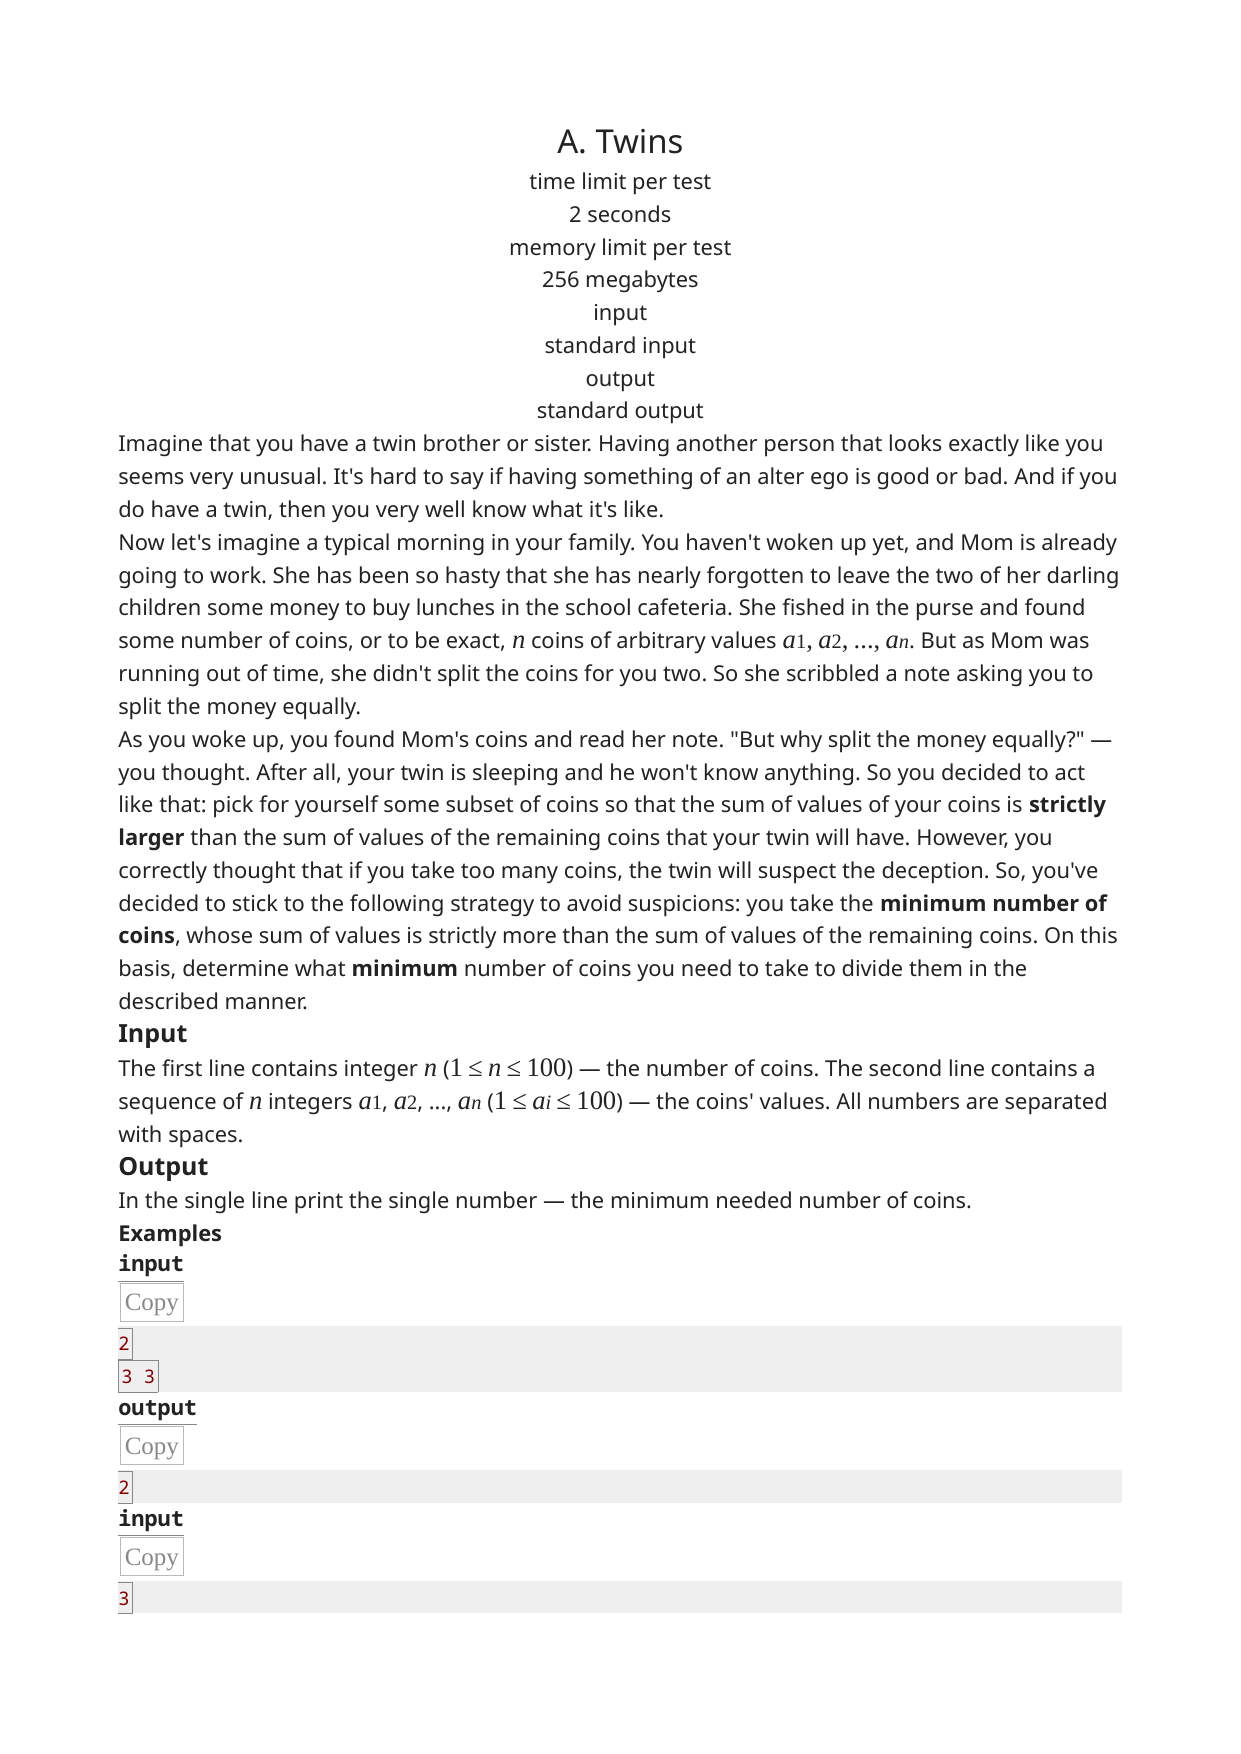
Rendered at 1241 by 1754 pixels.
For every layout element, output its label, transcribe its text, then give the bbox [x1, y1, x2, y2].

text output [118, 1392, 1122, 1424]
text [184, 1537, 1121, 1575]
text 256 megabytes [118, 261, 1122, 294]
text Copy [121, 1284, 183, 1321]
text [133, 1581, 1122, 1613]
text standard output [118, 392, 1122, 425]
text [184, 1426, 1121, 1464]
text 2 [118, 1326, 1122, 1359]
text Input [118, 1016, 1122, 1050]
text Copy [121, 1427, 183, 1464]
text As you woke up, you found Mom's coins and read her note. "But why split the money equally?" — you thought. After all, your twin is sleeping and he won't know anything. So you decided to act like that: pick for yourself some subset of coins so that the sum of values of your coins is strictly larger than the sum of values of the remaining coins that your twin will have. However, you correctly thought that if you take too many coins, the twin will suspect the deception. So, you've decided to stick to the following strategy to avoid suspicions: you take the minimum number of coins, whose sum of values is strictly more than the sum of values of the remaining coins. On this basis, determine what minimum number of coins you need to take to divide them in the described manner. [118, 721, 1122, 1016]
text Now let's imagine a typical morning in your family. You haven't woken up yet, and Mom is already going to work. She has been so hasty that she has nearly forgotten to leave the two of her darling children some money to buy lunches in the school cafeteria. She fished in the purse and found some number of coins, or to be exact, n coins of arbitrary values a1, a2, ..., an. But as Mom was running out of time, she didn't split the coins for you two. So she scribbled a note asking you to split the money equally. [118, 524, 1122, 721]
text 3 [118, 1583, 132, 1613]
text A. Twins [118, 118, 1122, 163]
text input [118, 1503, 1122, 1535]
text Copy [121, 1538, 183, 1575]
text [184, 1282, 1121, 1321]
text output [118, 360, 1122, 392]
text input [118, 1248, 1122, 1281]
text 2 [118, 1470, 1122, 1503]
text standard input [118, 327, 1122, 360]
text 2 seconds [118, 196, 1122, 228]
text time limit per test [118, 163, 1122, 196]
text 3 3 [133, 1359, 1122, 1392]
text Examples [118, 1215, 1122, 1248]
text In the single line print the single number — the minimum needed number of coins. [118, 1182, 1122, 1215]
text The first line contains integer n (1 ≤ n ≤ 100) — the number of coins. The second line contains a sequence of n integers a1, a2, ..., an (1 ≤ ai ≤ 100) — the coins' values. All numbers are separated with spaces. [118, 1050, 1122, 1148]
text 3 3 [119, 1361, 158, 1392]
text memory limit per test [118, 228, 1122, 261]
text input [118, 294, 1122, 327]
text Imagine that you have a twin brother or sister. Having another person that looks exactly like you seems very unusual. It's hard to say if having something of an alter ego is good or bad. And if you do have a twin, then you very well know what it's like. [118, 425, 1122, 524]
text Output [118, 1148, 1122, 1182]
